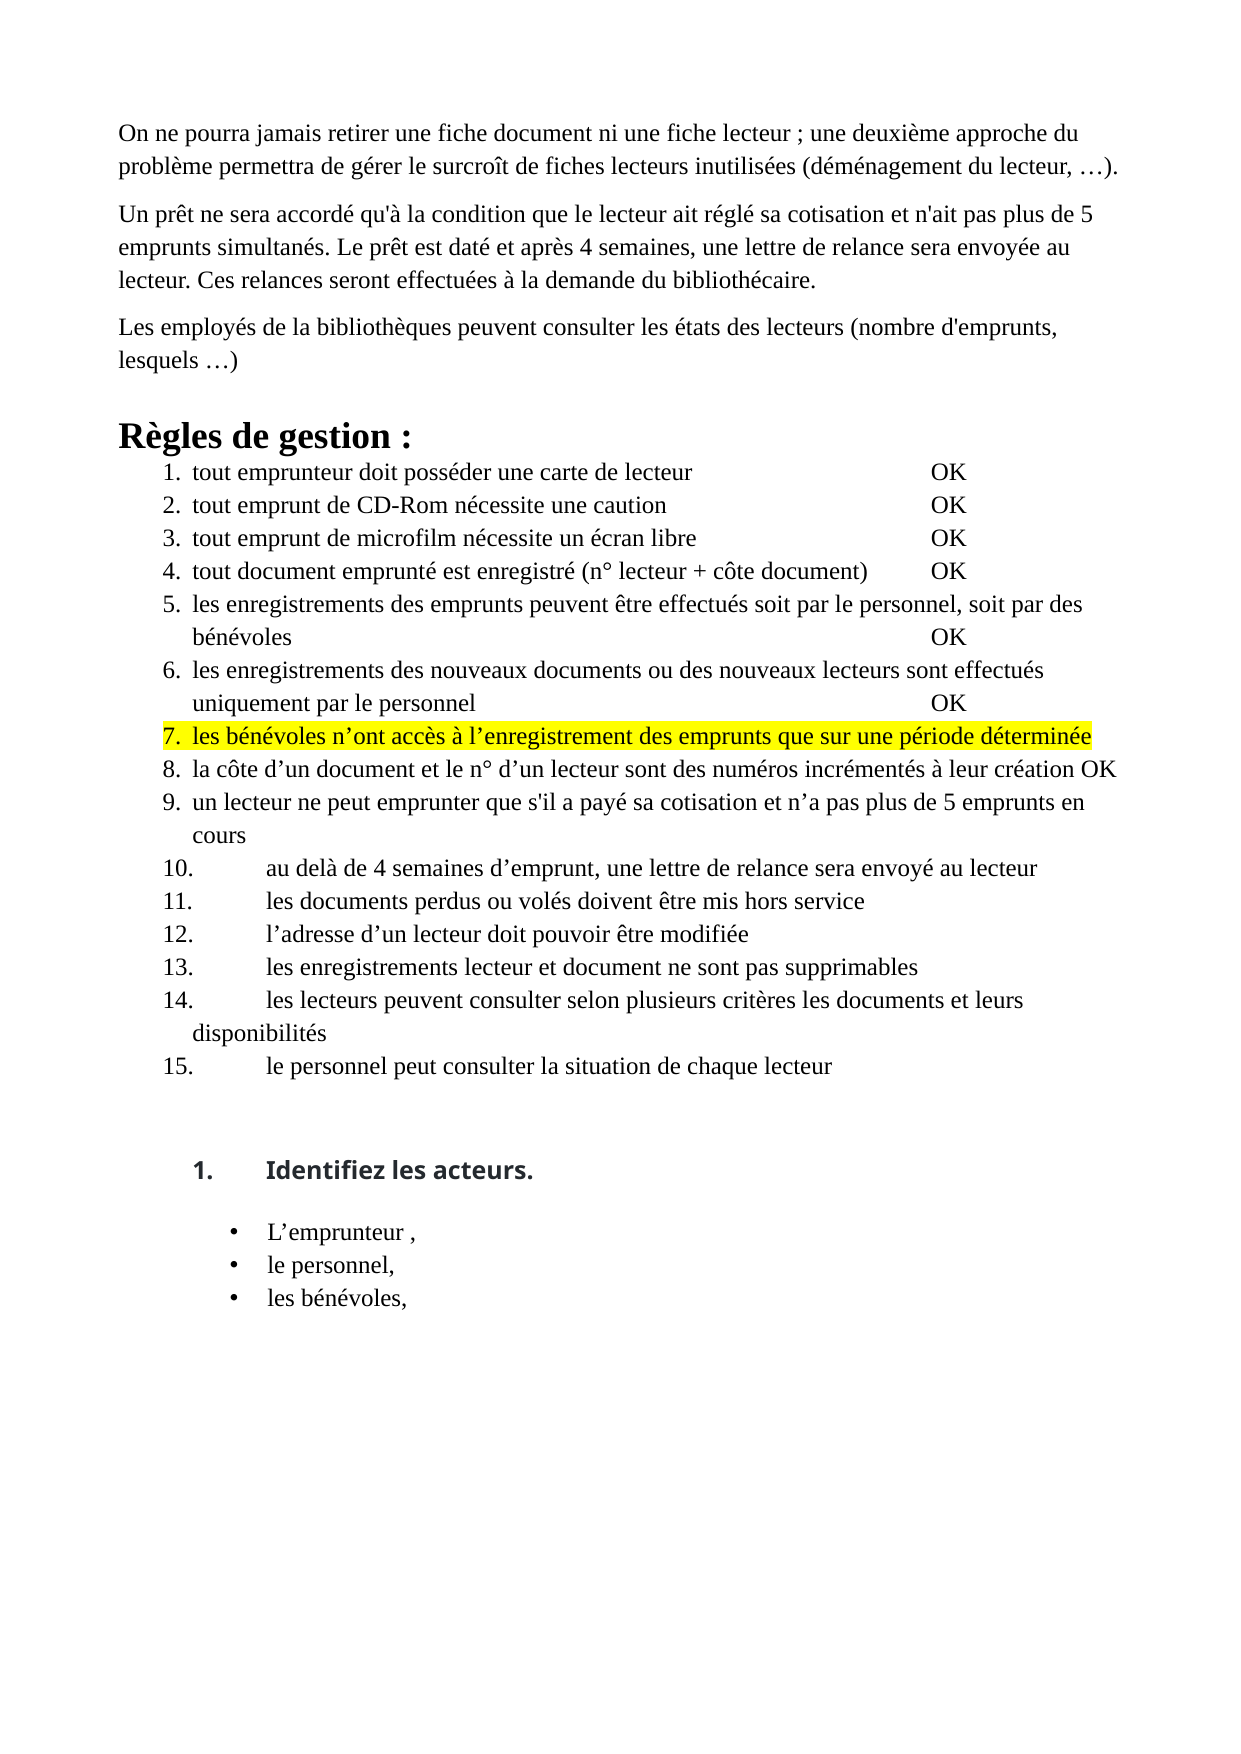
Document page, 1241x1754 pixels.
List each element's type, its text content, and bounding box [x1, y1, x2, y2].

list au delà de 4 semaines d’emprunt, une lettre de relance sera envoyé au lecteur [162, 853, 1122, 882]
text On ne pourra jamais retirer une fiche document ni une fiche lecteur ; une deuxième approche du problème permettra de gérer le surcroît de fiches lecteurs inutilisées (déménagement du lecteur, …). [118, 118, 1122, 180]
list le personnel, [229, 1250, 1122, 1279]
list tout document emprunté est enregistré (n° lecteur + côte document) OK [162, 556, 1122, 585]
list le personnel peut consulter la situation de chaque lecteur [162, 1051, 1122, 1080]
list L’emprunteur , [229, 1217, 1122, 1246]
list tout emprunt de microfilm nécessite un écran libre OK [162, 523, 1122, 552]
list les enregistrements des nouveaux documents ou des nouveaux lecteurs sont effectués uniquement par le personnel OK [162, 655, 1122, 717]
list les enregistrements lecteur et document ne sont pas supprimables [162, 952, 1122, 981]
subtitle Règles de gestion : [118, 414, 1122, 457]
list Identifiez les acteurs. [192, 1153, 1122, 1187]
list les lecteurs peuvent consulter selon plusieurs critères les documents et leurs disponibilités [162, 985, 1122, 1047]
text Un prêt ne sera accordé qu'à la condition que le lecteur ait réglé sa cotisation et n'ait pas plus de 5 emprunts simultanés. Le prêt est daté et après 4 semaines, une lettre de relance sera envoyée au lecteur. Ces relances seront effectuées à la demande du bibliothécaire. [118, 199, 1122, 293]
list les documents perdus ou volés doivent être mis hors service [162, 886, 1122, 915]
list les bénévoles n’ont accès à l’enregistrement des emprunts que sur une période déterminée [162, 721, 1122, 750]
list l’adresse d’un lecteur doit pouvoir être modifiée [162, 919, 1122, 948]
list les bénévoles, [229, 1283, 1122, 1312]
list tout emprunteur doit posséder une carte de lecteur OK [162, 457, 1122, 486]
list les enregistrements des emprunts peuvent être effectués soit par le personnel, soit par des bénévoles OK [162, 589, 1122, 651]
list tout emprunt de CD-Rom nécessite une caution OK [162, 490, 1122, 519]
list un lecteur ne peut emprunter que s'il a payé sa cotisation et n’a pas plus de 5 emprunts en cours [162, 787, 1122, 849]
list la côte d’un document et le n° d’un lecteur sont des numéros incrémentés à leur création OK [162, 754, 1122, 783]
text Les employés de la bibliothèques peuvent consulter les états des lecteurs (nombre d'emprunts, lesquels …) [118, 312, 1122, 374]
